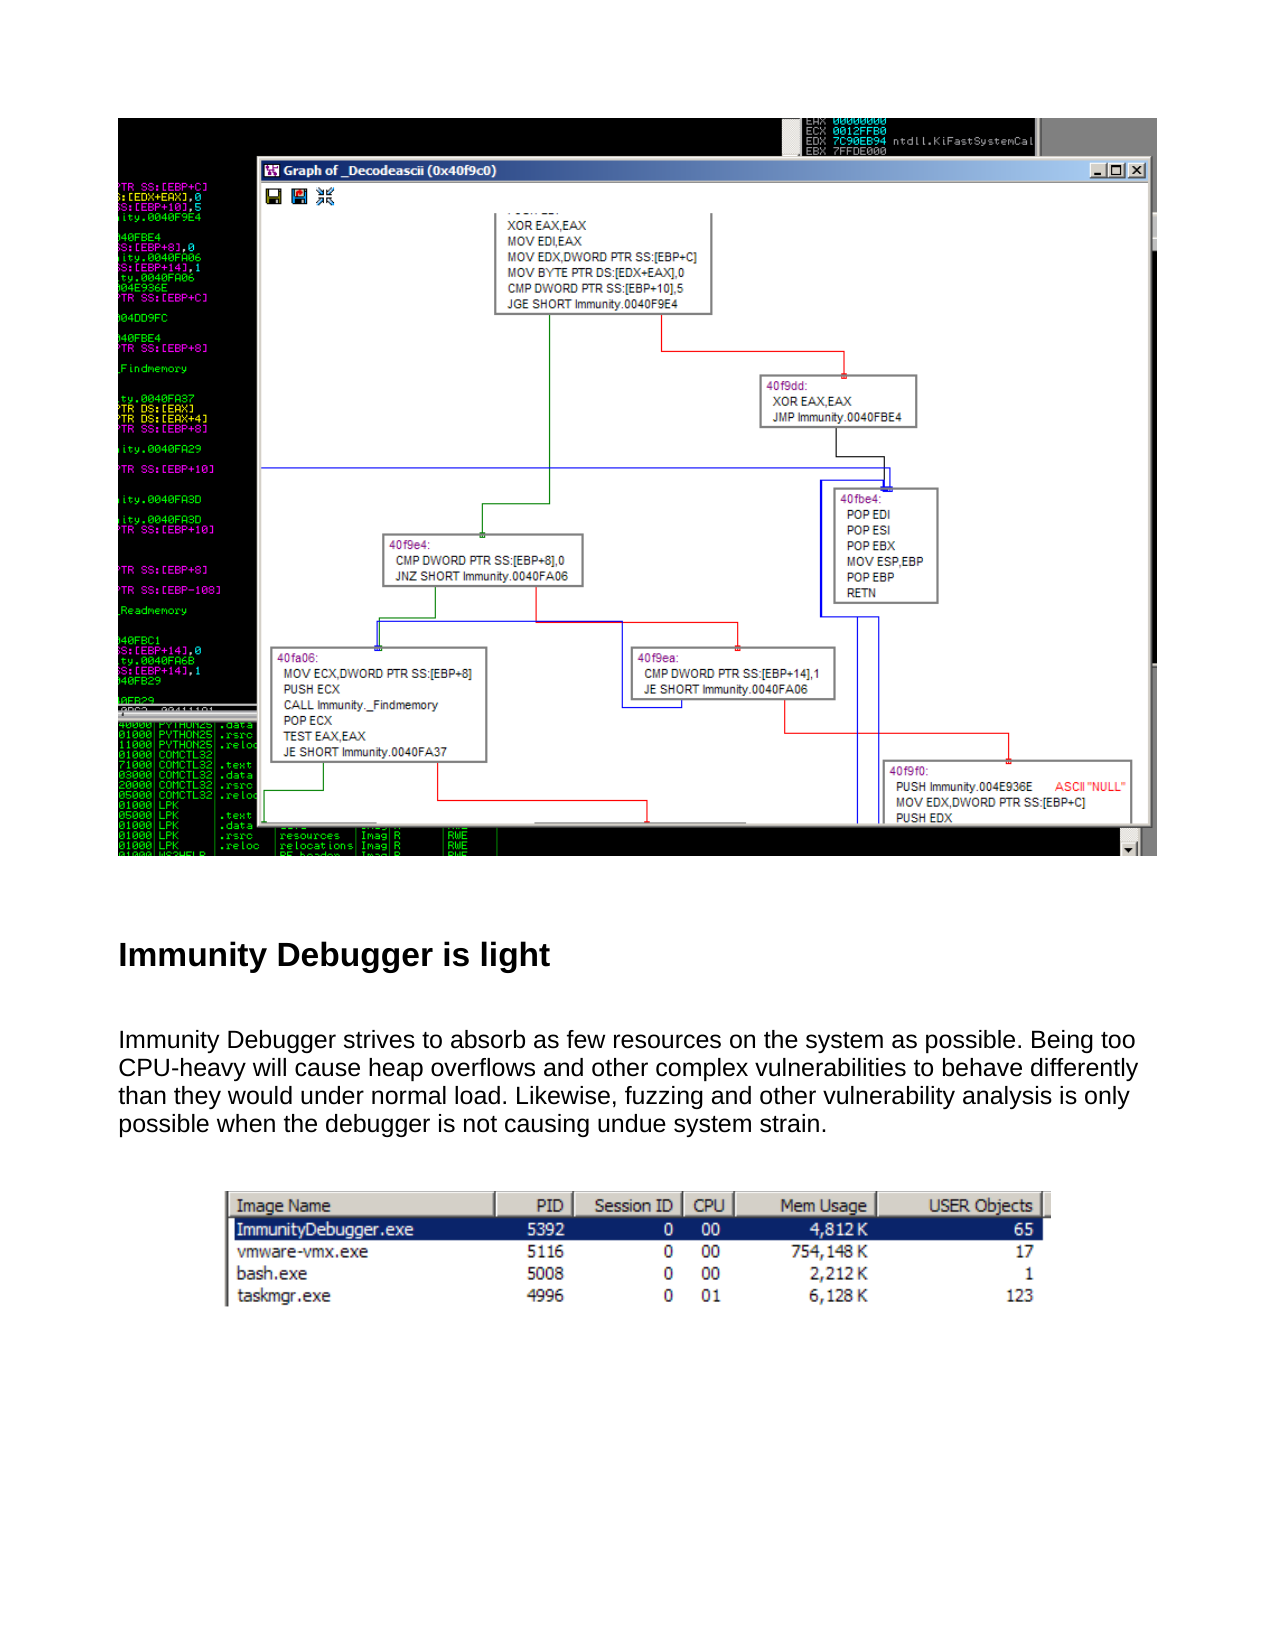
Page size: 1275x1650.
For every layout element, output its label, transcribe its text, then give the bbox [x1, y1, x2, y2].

subtitle Immunity Debugger is light [118, 936, 1157, 974]
picture [118, 118, 1157, 856]
text Immunity Debugger strives to absorb as few resources on the system as possible. Being too CPU-heavy will cause heap overflows and other complex vulnerabilities to behave differently than they would under normal load. Likewise, fuzzing and other vulnerability analysis is only possible when the debugger is not causing undue system strain. [118, 1026, 1157, 1138]
picture [224, 1191, 1051, 1313]
